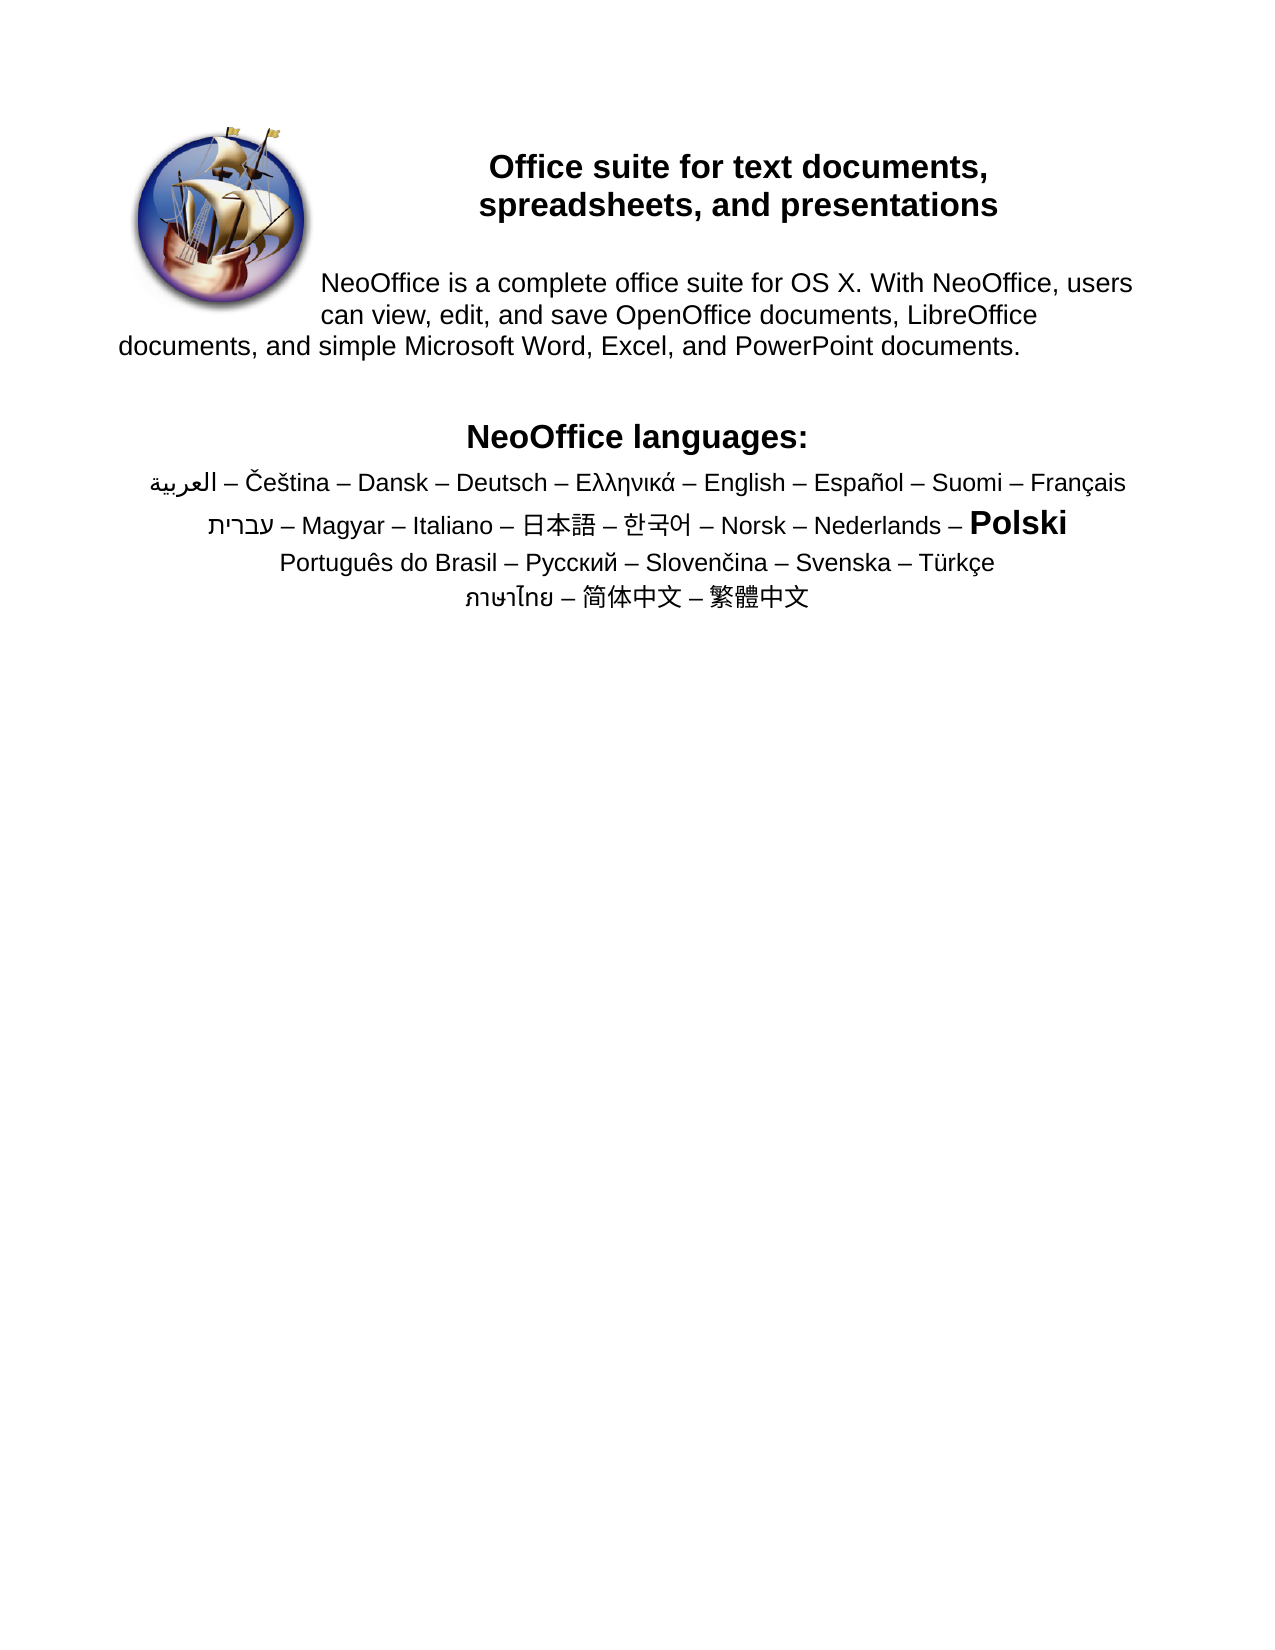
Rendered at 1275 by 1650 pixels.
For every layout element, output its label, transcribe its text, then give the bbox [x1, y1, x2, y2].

text Português do Brasil – Pусский – Slovenčina – Svenska – Türkçe [118, 548, 1157, 576]
text עברית – Magyar – Italiano – 日本語 – 한국어 – Norsk – Nederlands – Polski [118, 503, 1157, 542]
text العربية – Čeština – Dansk – Deutsch – Ελληνικά – English – Español – Suomi – Français [118, 468, 1157, 497]
picture [120, 119, 321, 319]
text Office suite for text documents, [118, 118, 1157, 185]
text ภาษาไทย – 简体中文 – 繁體中文 [118, 582, 1157, 611]
text NeoOffice is a complete office suite for OS X. With NeoOffice, users can view, edit, and save OpenOffice documents, LibreOffice documents, and simple Microsoft Word, Excel, and PowerPoint documents. [118, 267, 1157, 361]
text NeoOffice languages: [118, 417, 1157, 456]
text spreadsheets, and presentations [321, 185, 1157, 224]
